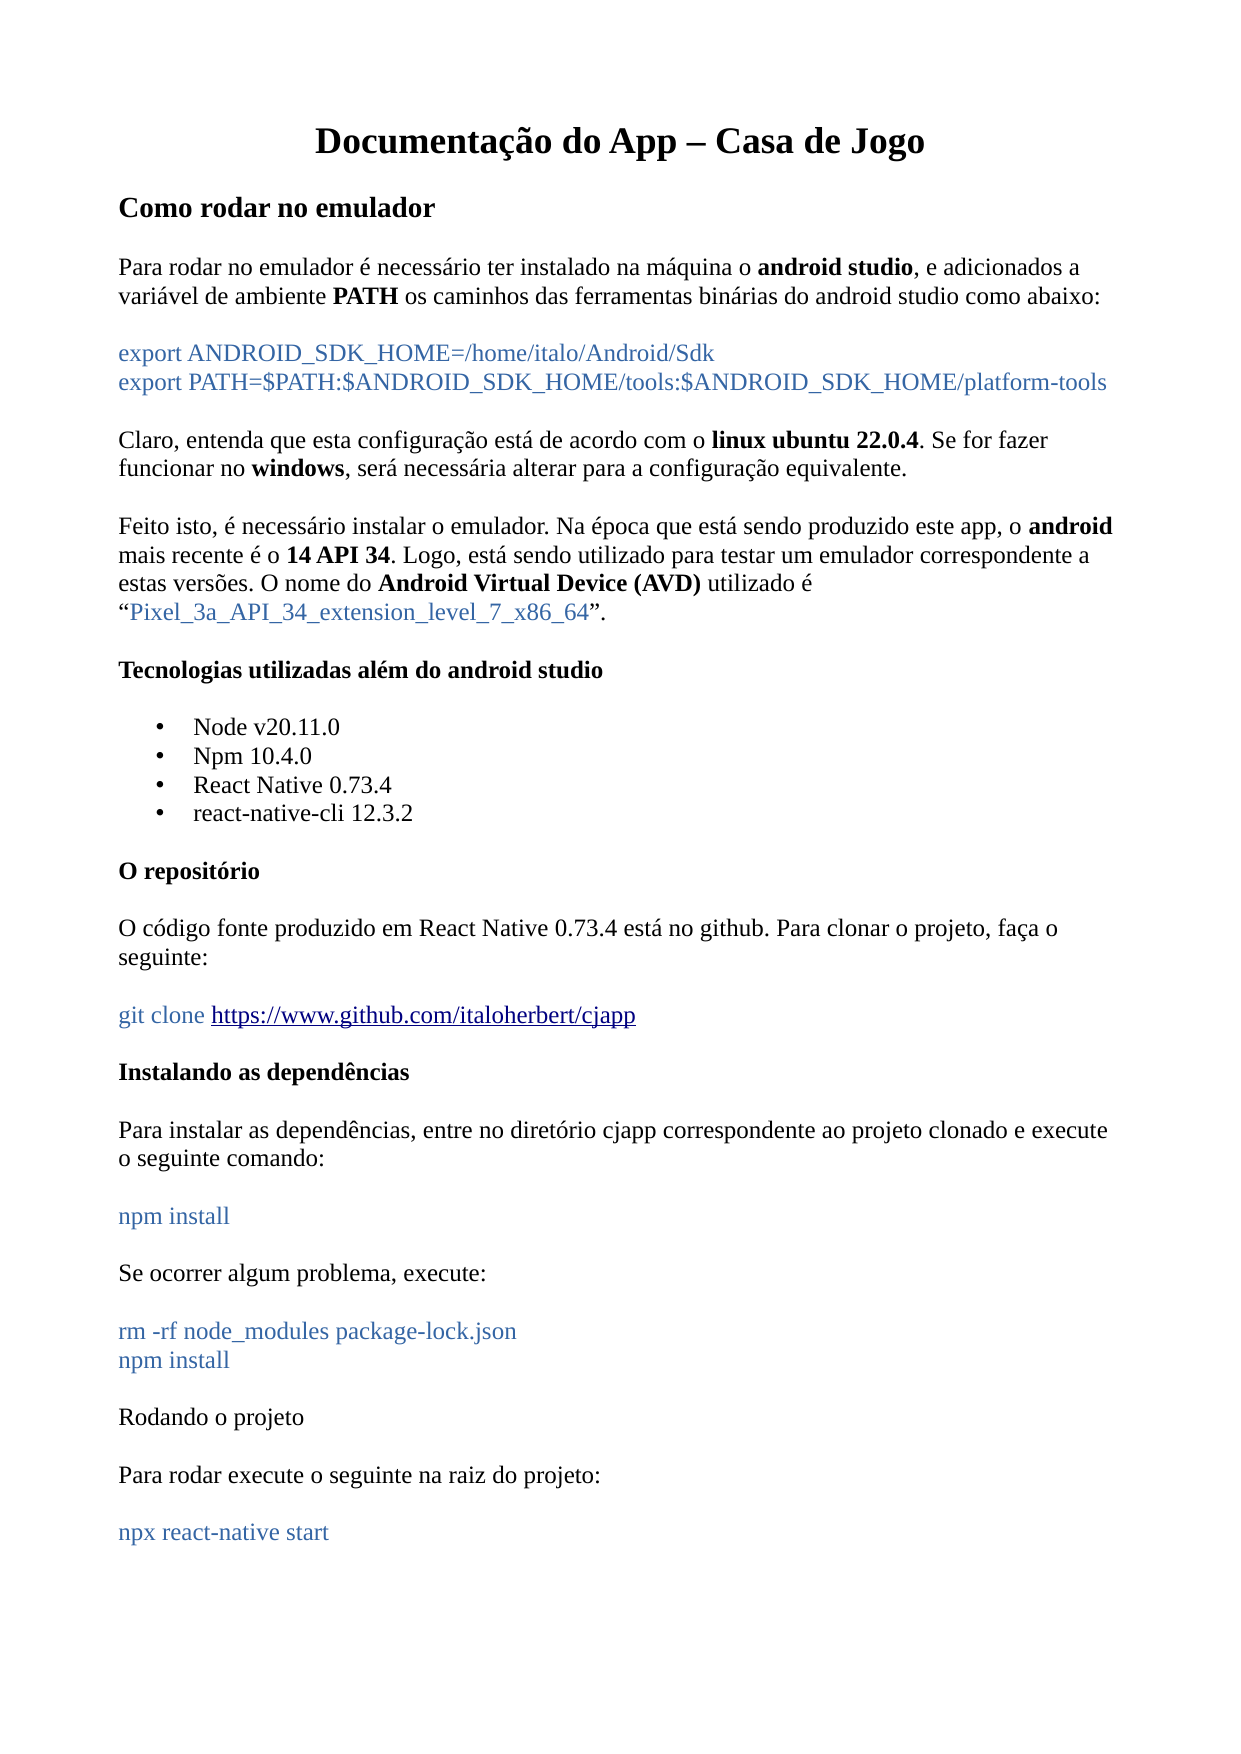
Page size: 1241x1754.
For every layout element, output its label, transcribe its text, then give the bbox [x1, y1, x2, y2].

text npm install [118, 1201, 1122, 1230]
text export ANDROID_SDK_HOME=/home/italo/Android/Sdk [118, 338, 1122, 367]
text Claro, entenda que esta configuração está de acordo com o linux ubuntu 22.0.4. Se for fazer funcionar no windows, será necessária alterar para a configuração equivalente. [118, 425, 1122, 482]
text Rodando o projeto [118, 1402, 1122, 1431]
list react-native-cli 12.3.2 [156, 798, 1122, 827]
list React Native 0.73.4 [156, 770, 1122, 798]
text Para instalar as dependências, entre no diretório cjapp correspondente ao projeto clonado e execute o seguinte comando: [118, 1115, 1122, 1172]
text Se ocorrer algum problema, execute: [118, 1258, 1122, 1287]
text Como rodar no emulador [118, 190, 1122, 223]
list Node v20.11.0 [156, 712, 1122, 741]
text O código fonte produzido em React Native 0.73.4 está no github. Para clonar o projeto, faça o seguinte: [118, 913, 1122, 971]
text Tecnologias utilizadas além do android studio [118, 655, 1122, 683]
text Para rodar execute o seguinte na raiz do projeto: [118, 1460, 1122, 1488]
list Npm 10.4.0 [156, 741, 1122, 770]
text npx react-native start [118, 1517, 1122, 1546]
text Para rodar no emulador é necessário ter instalado na máquina o android studio, e adicionados a variável de ambiente PATH os caminhos das ferramentas binárias do android studio como abaixo: [118, 252, 1122, 310]
text rm -rf node_modules package-lock.json [118, 1316, 1122, 1345]
text Feito isto, é necessário instalar o emulador. Na época que está sendo produzido este app, o android mais recente é o 14 API 34. Logo, está sendo utilizado para testar um emulador correspondente a estas versões. O nome do Android Virtual Device (AVD) utilizado é “Pixel_3a_API_34_extension_level_7_x86_64”. [118, 511, 1122, 626]
text Documentação do App – Casa de Jogo [118, 118, 1122, 161]
text git clone https://www.github.com/italoherbert/cjapp [118, 1000, 1122, 1028]
text O repositório [118, 856, 1122, 885]
text npm install [118, 1345, 1122, 1373]
text export PATH=$PATH:$ANDROID_SDK_HOME/tools:$ANDROID_SDK_HOME/platform-tools [118, 367, 1122, 396]
text Instalando as dependências [118, 1057, 1122, 1086]
